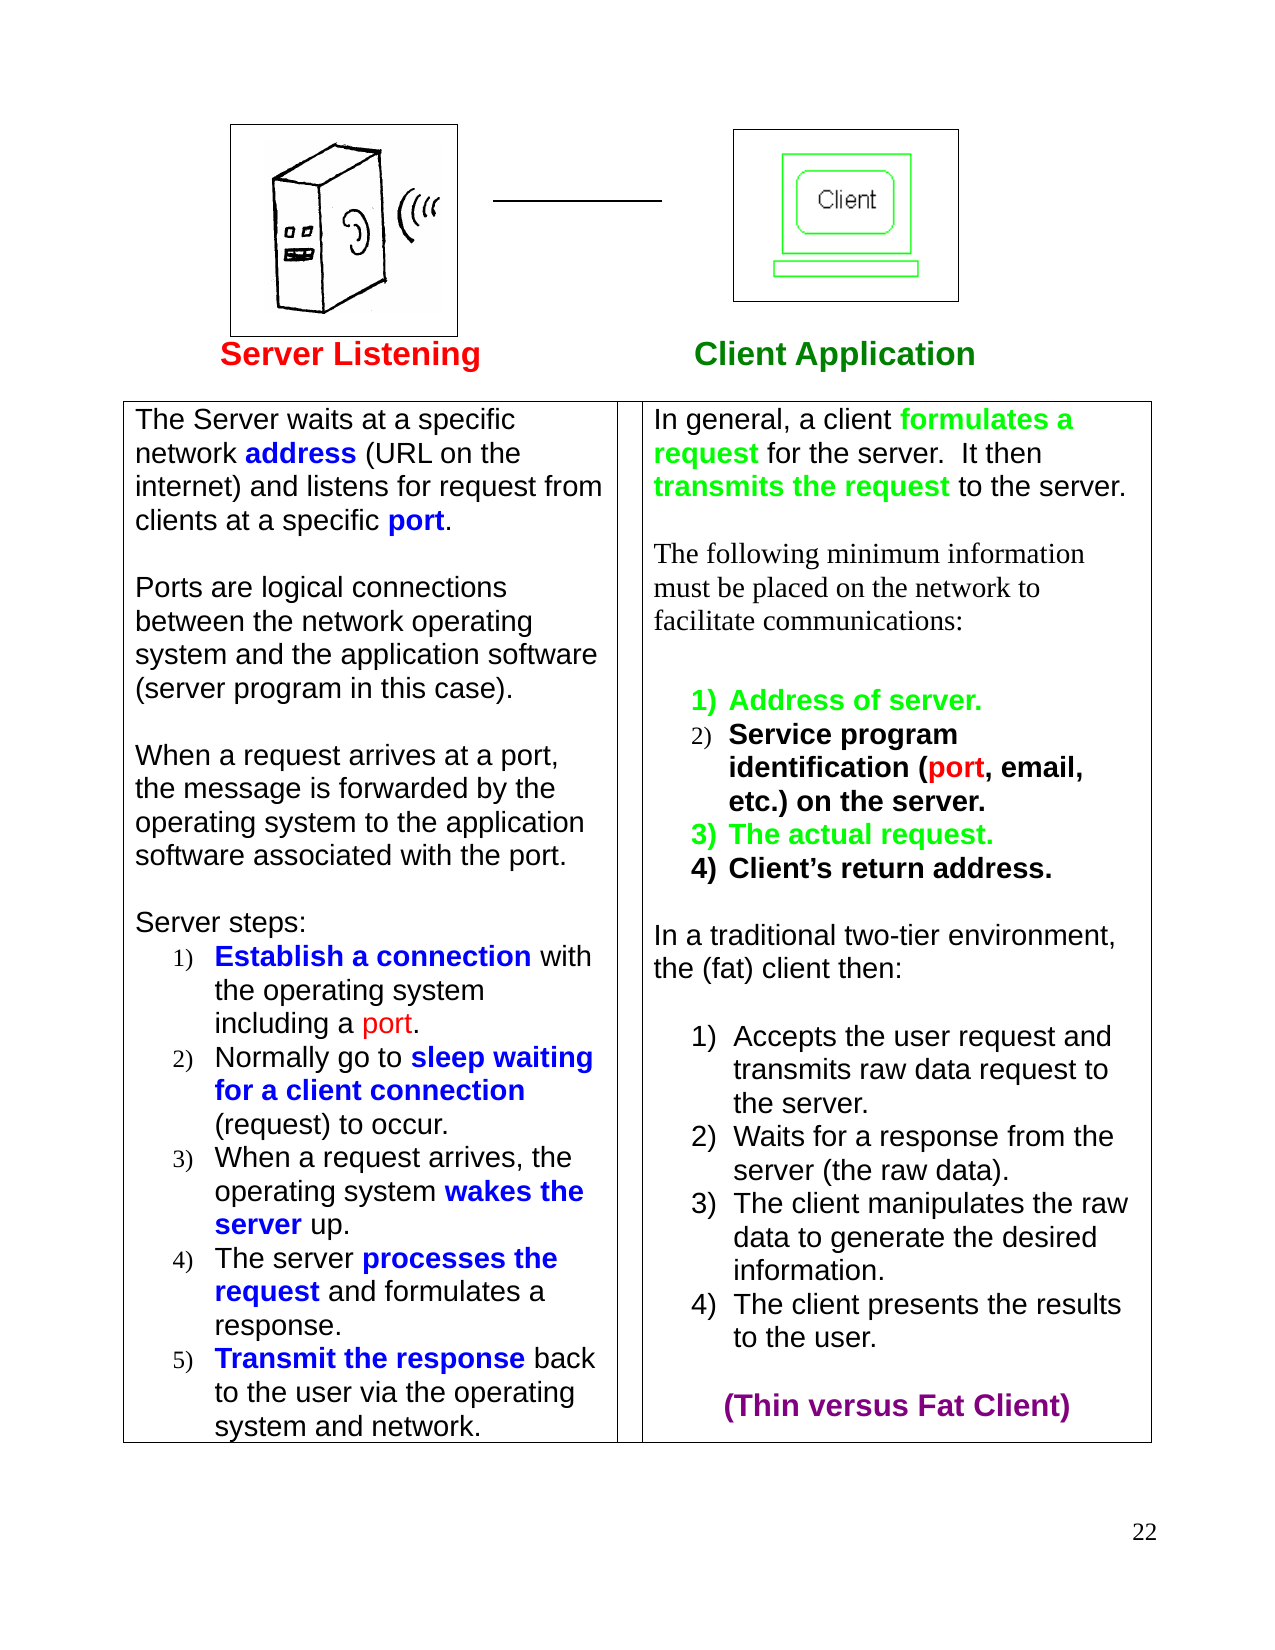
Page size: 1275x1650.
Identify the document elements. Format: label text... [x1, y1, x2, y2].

table_header In general, a client formulates a request for the server. It then transmits the request to the server. The following minimum information must be placed on the network to facilitate communications: Address of server. Service program identification (port, email, etc.) on the server. The actual request. Client’s return address. In a traditional two-tier environment, the (fat) client then: Accepts the user request and transmits raw data request to the server. Waits for a response from the server (the raw data). The client manipulates the raw data to generate the desired information. The client presents the results to the user. (Thin versus Fat Client) [643, 402, 1151, 1442]
text Server Listening Client Application [118, 334, 1157, 372]
table_header [618, 402, 642, 1442]
table_header The Server waits at a specific network address (URL on the internet) and listens for request from clients at a specific port. Ports are logical connections between the network operating system and the application software (server program in this case). When a request arrives at a port, the message is forwarded by the operating system to the application software associated with the port. Server steps: Establish a connection with the operating system including a port. Normally go to sleep waiting for a client connection (request) to occur. When a request arrives, the operating system wakes the server up. The server processes the request and formulates a response. Transmit the response back to the user via the operating system and network. [124, 402, 617, 1442]
